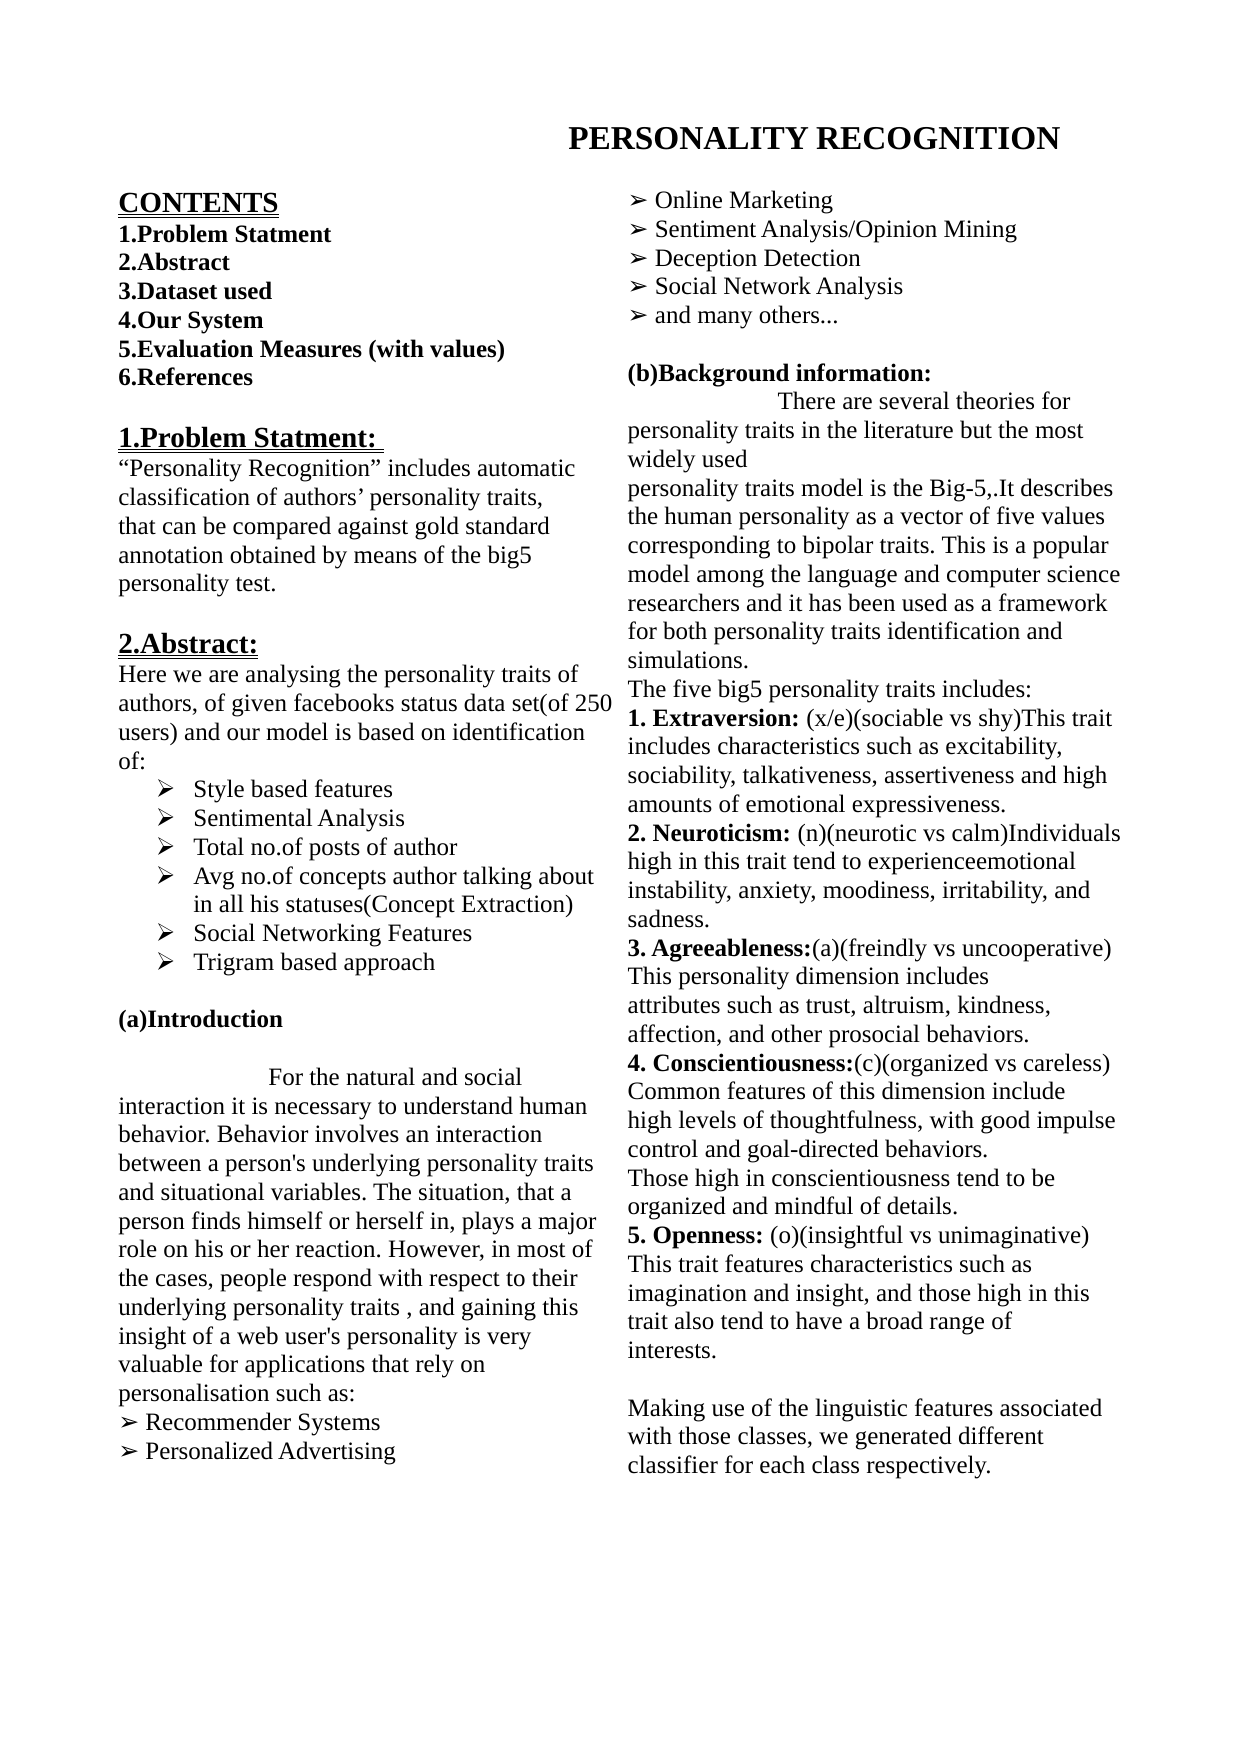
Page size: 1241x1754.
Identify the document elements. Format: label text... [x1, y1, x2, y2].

text personality traits model is the Big-5,.It describes the human personality as a vector of five values corresponding to bipolar traits. This is a popular model among the language and computer science researchers and it has been used as a framework for both personality traits identification and [627, 473, 1122, 645]
text For the natural and social interaction it is necessary to understand human behavior. Behavior involves an interaction between a person's underlying personality traits and situational variables. The situation, that a person finds himself or herself in, plays a major role on his or her reaction. However, in most of the cases, people respond with respect to their underlying personality traits , and gaining this insight of a web user's personality is very valuable for applications that rely on personalisation such as: [118, 1062, 613, 1407]
text 1. Extraversion: (x/e)(sociable vs shy)This trait includes characteristics such as excitability, [627, 703, 1122, 760]
text The five big5 personality traits includes: [627, 674, 1122, 703]
text Here we are analysing the personality traits of authors, of given facebooks status data set(of 250 users) and our model is based on identification of: [118, 659, 613, 774]
text There are several theories for personality traits in the literature but the most widely used [627, 386, 1122, 473]
text 3. Agreeableness:(a)(freindly vs uncooperative) This personality dimension includes [627, 933, 1122, 990]
text 4. Conscientiousness:(c)(organized vs careless) Common features of this dimension include [627, 1048, 1122, 1105]
text 1.Problem Statment [118, 219, 613, 247]
text 5. Openness: (o)(insightful vs unimaginative) This trait features characteristics such as [627, 1220, 1122, 1278]
text (a)Introduction [118, 1004, 613, 1033]
text ➢ and many others... [627, 300, 1122, 329]
text ➢ Deception Detection [627, 243, 1122, 271]
text 4.Our System [118, 305, 613, 334]
text Making use of the linguistic features associated with those classes, we generated different classifier for each class respectively. [627, 1393, 1122, 1479]
text 2. Neuroticism: (n)(neurotic vs calm)Individuals high in this trait tend to experienceemotional instability, anxiety, moodiness, irritability, and sadness. [627, 818, 1122, 933]
list Total no.of posts of author [156, 832, 613, 861]
text 3.Dataset used [118, 276, 613, 305]
list Social Networking Features [156, 918, 613, 947]
text (b)Background information: [627, 358, 1122, 386]
text attributes such as trust, altruism, kindness, affection, and other prosocial behaviors. [627, 990, 1122, 1048]
text PERSONALITY RECOGNITION [118, 118, 1122, 156]
text Those high in conscientiousness tend to be organized and mindful of details. [627, 1163, 1122, 1220]
text ➢ Personalized Advertising [118, 1436, 613, 1464]
text ➢ Social Network Analysis [627, 271, 1122, 300]
text 5.Evaluation Measures (with values) [118, 334, 613, 362]
text high levels of thoughtfulness, with good impulse control and goal-directed behaviors. [627, 1105, 1122, 1163]
text CONTENTS [118, 185, 613, 219]
list Style based features [156, 774, 613, 803]
list Sentimental Analysis [156, 803, 613, 832]
list Trigram based approach [156, 947, 613, 976]
text ➢ Recommender Systems [118, 1407, 613, 1436]
text ➢ Sentiment Analysis/Opinion Mining [627, 214, 1122, 243]
text 6.References [118, 362, 613, 391]
text ➢ Online Marketing [627, 185, 1122, 214]
text 2.Abstract [118, 247, 613, 276]
list Avg no.of concepts author talking about in all his statuses(Concept Extraction) [156, 861, 613, 918]
text sociability, talkativeness, assertiveness and high amounts of emotional expressiveness. [627, 760, 1122, 818]
text that can be compared against gold standard annotation obtained by means of the big5 personality test. [118, 511, 613, 597]
text simulations. [627, 645, 1122, 674]
text 2.Abstract: [118, 626, 613, 659]
text 1.Problem Statment: [118, 420, 613, 453]
text interests. [627, 1335, 1122, 1364]
text “Personality Recognition” includes automatic classification of authors’ personality traits, [118, 453, 613, 511]
text imagination and insight, and those high in this trait also tend to have a broad range of [627, 1278, 1122, 1335]
